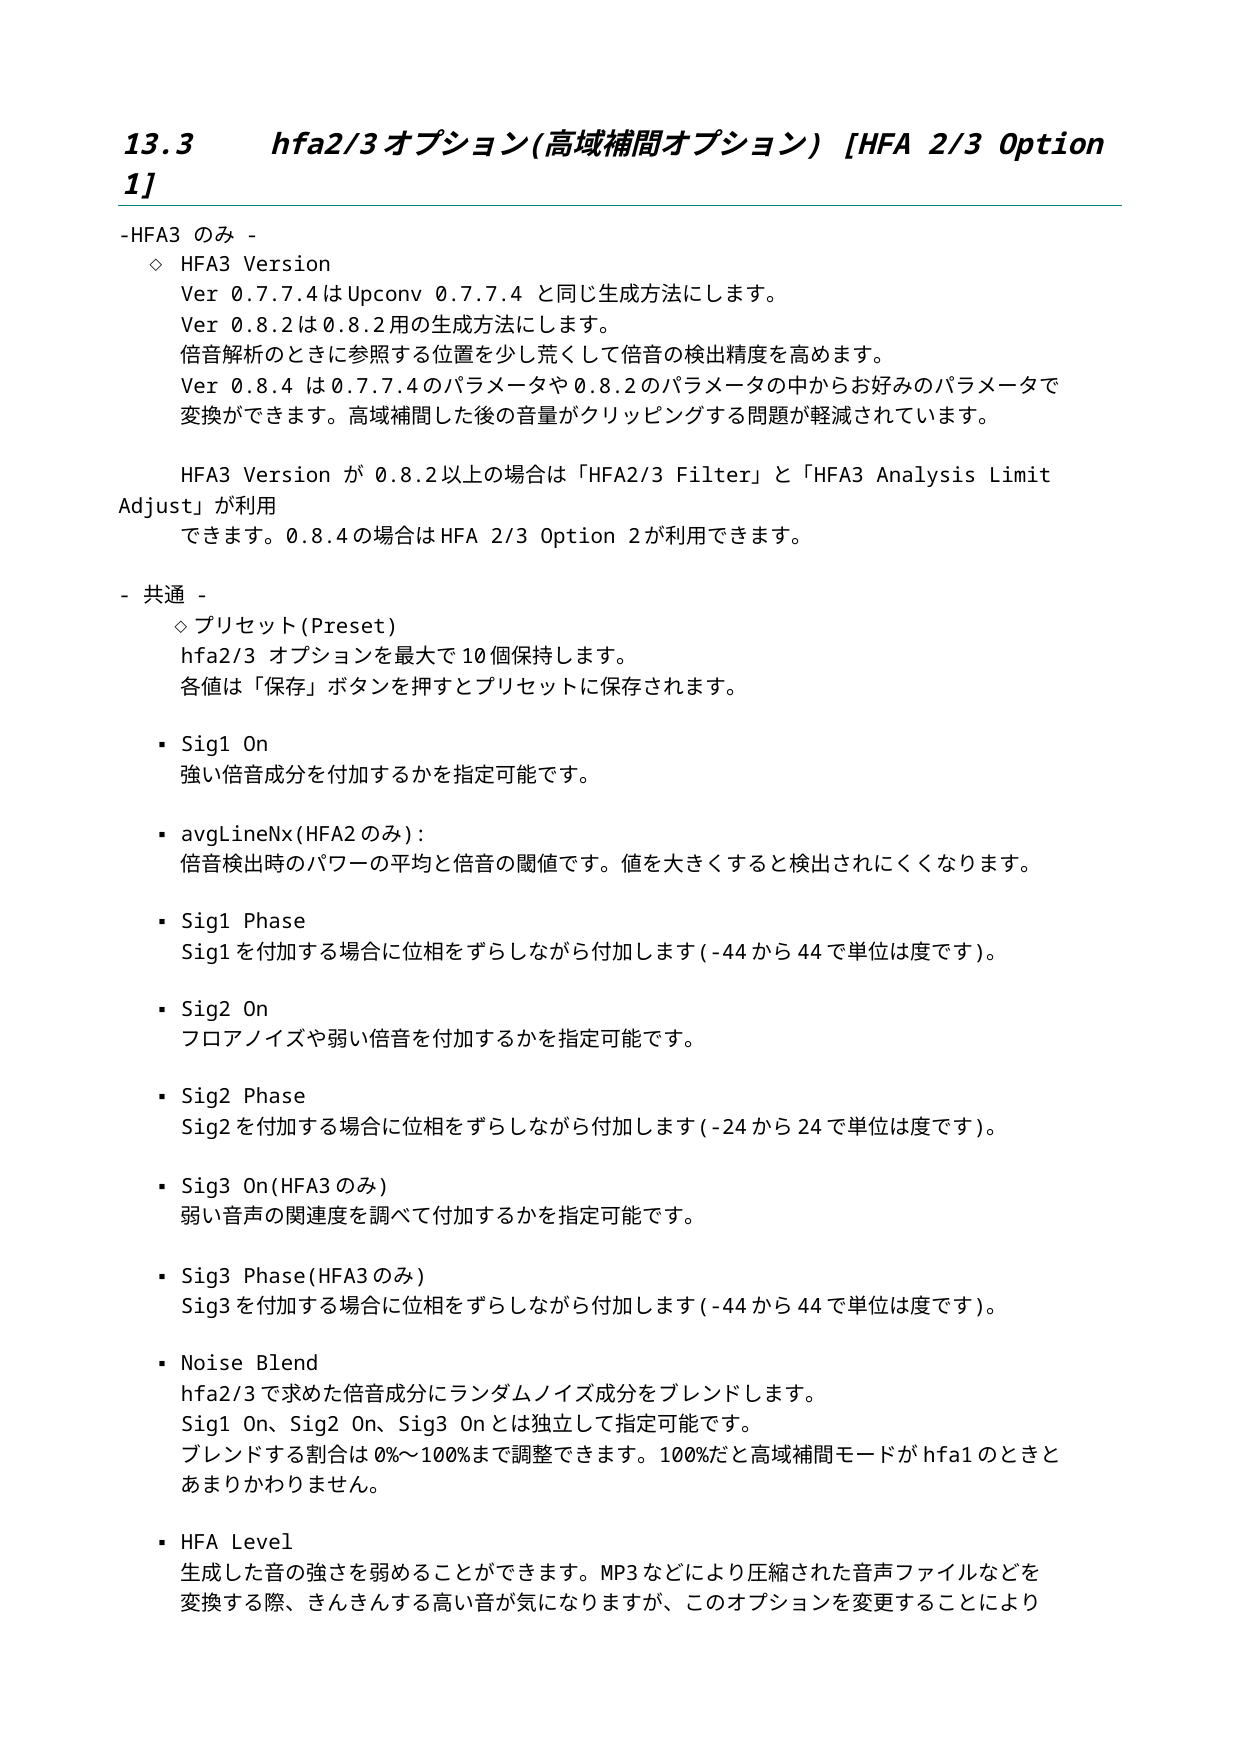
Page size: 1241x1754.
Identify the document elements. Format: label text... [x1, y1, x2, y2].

text ▪ Sig3 Phase(HFA3のみ) [118, 1258, 1122, 1289]
text Ver 0.8.2は0.8.2用の生成方法にします。 [118, 308, 1122, 338]
text フロアノイズや弱い倍音を付加するかを指定可能です。 [118, 1022, 1122, 1053]
text ▪ avgLineNx(HFA2のみ): [118, 817, 1122, 847]
text 各値は「保存」ボタンを押すとプリセットに保存されます。 [118, 670, 1122, 700]
text -HFA3 のみ - [118, 218, 1122, 248]
text - 共通 - ◇プリセット(Preset) [118, 550, 1122, 639]
text 倍音検出時のパワーの平均と倍音の閾値です。値を大きくすると検出されにくくなります。 [118, 847, 1122, 878]
text あまりかわりません。 [118, 1468, 1122, 1527]
text Ver 0.8.4 は0.7.7.4のパラメータや0.8.2のパラメータの中からお好みのパラメータで 変換ができます。高域補間した後の音量がクリッピングする問題が軽減されています。 [118, 369, 1122, 430]
text ブレンドする割合は0%～100%まで調整できます。100%だと高域補間モードがhfa1のときと [118, 1438, 1122, 1468]
text 強い倍音成分を付加するかを指定可能です。 [118, 757, 1122, 788]
text ▪ Sig3 On(HFA3のみ) [118, 1169, 1122, 1199]
text ◇ HFA3 Version [118, 248, 1122, 277]
text ▪ Sig1 Phase [118, 906, 1122, 935]
text ▪ HFA Level 生成した音の強さを弱めることができます。MP3などにより圧縮された音声ファイルなどを 変換する際、きんきんする高い音が気になりますが、このオプションを変更することにより 軽減できます。 初期状態では「None」になっています。最初は5(Low)から徐々に強くしてためしてみてください。 [118, 1527, 1122, 1617]
text ▪ Noise Blend [118, 1348, 1122, 1377]
text ▪ Sig2 On [118, 994, 1122, 1022]
subtitle hfa2/3オプション(高域補間オプション) [HFA 2/3 Option 1] [118, 118, 1122, 205]
text Sig2を付加する場合に位相をずらしながら付加します(-24から24で単位は度です)。 [118, 1110, 1122, 1140]
text hfa2/3で求めた倍音成分にランダムノイズ成分をブレンドします。 [118, 1377, 1122, 1407]
text Sig1 On、Sig2 On、Sig3 Onとは独立して指定可能です。 [118, 1407, 1122, 1438]
text ▪ Sig1 On [118, 729, 1122, 757]
text 倍音解析のときに参照する位置を少し荒くして倍音の検出精度を高めます。 [118, 338, 1122, 369]
text 弱い音声の関連度を調べて付加するかを指定可能です。 [118, 1199, 1122, 1230]
text Ver 0.7.7.4はUpconv 0.7.7.4 と同じ生成方法にします。 [118, 277, 1122, 308]
text ▪ Sig2 Phase [118, 1081, 1122, 1110]
text hfa2/3 オプションを最大で10個保持します。 [118, 639, 1122, 670]
text Sig1を付加する場合に位相をずらしながら付加します(-44から44で単位は度です)。 [118, 935, 1122, 965]
text HFA3 Version が 0.8.2以上の場合は「HFA2/3 Filter」と「HFA3 Analysis Limit Adjust」が利用 できます。0.8.4の場合はHFA 2/3 Option 2が利用できます。 [118, 458, 1122, 550]
text Sig3を付加する場合に位相をずらしながら付加します(-44から44で単位は度です)。 [118, 1289, 1122, 1319]
